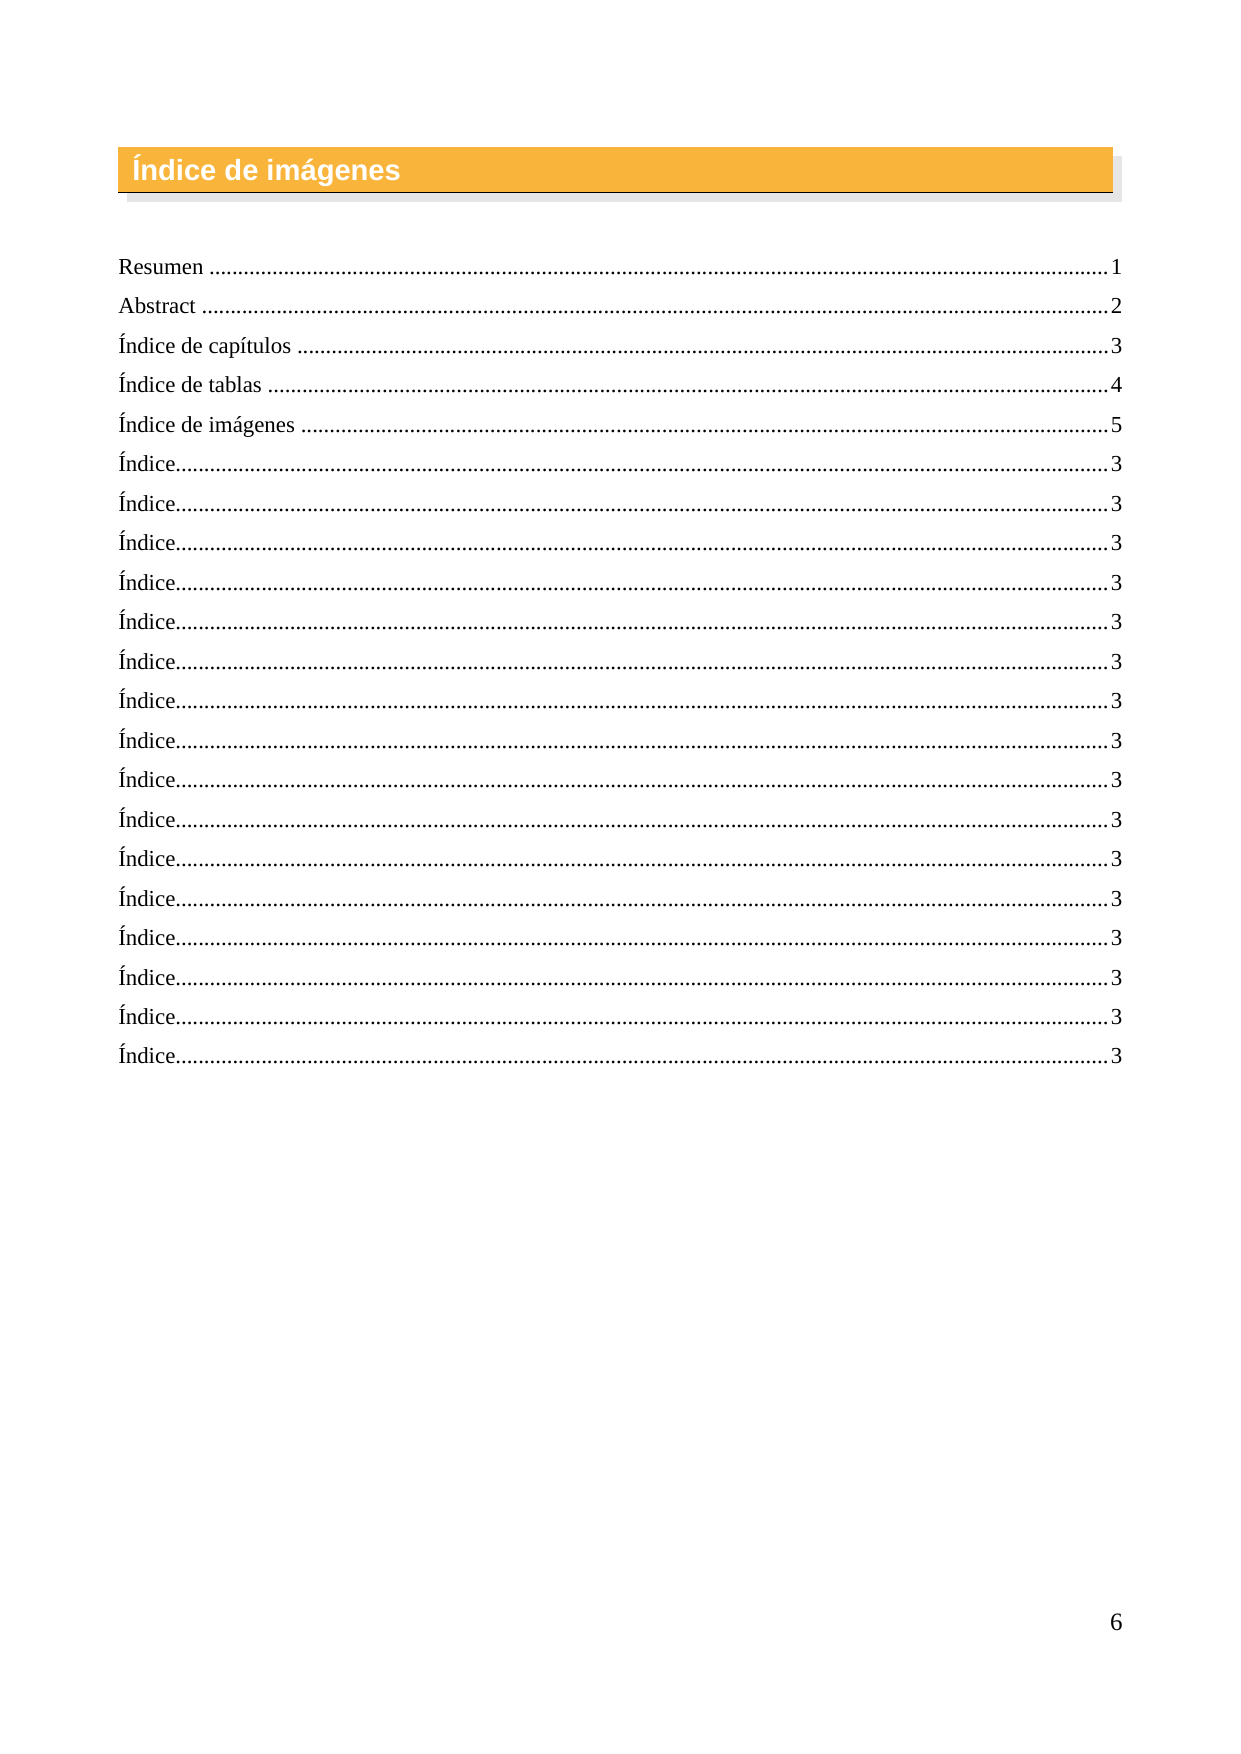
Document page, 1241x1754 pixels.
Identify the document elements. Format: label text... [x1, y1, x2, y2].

table_header Índice de imágenes [118, 147, 1113, 192]
text Índice 3 [118, 1043, 1122, 1069]
text Índice 3 [118, 727, 1122, 753]
text Índice 3 [118, 806, 1122, 832]
text Índice 3 [118, 766, 1122, 793]
text Índice 3 [118, 1003, 1122, 1029]
text Índice 3 [118, 885, 1122, 911]
text Índice 3 [118, 964, 1122, 990]
text Abstract 2 [118, 292, 1122, 319]
text Índice 3 [118, 569, 1122, 595]
text Índice 3 [118, 490, 1122, 516]
text Índice de capítulos 3 [118, 332, 1122, 358]
text Índice 3 [118, 450, 1122, 477]
text Índice de tablas 4 [118, 371, 1122, 398]
text Índice de imágenes 5 [118, 411, 1122, 437]
text Resumen 1 [118, 253, 1122, 279]
text Índice 3 [118, 845, 1122, 872]
text Índice 3 [118, 648, 1122, 674]
text Índice 3 [118, 529, 1122, 556]
text Índice 3 [118, 687, 1122, 714]
text Índice 3 [118, 924, 1122, 951]
text Índice 3 [118, 608, 1122, 635]
